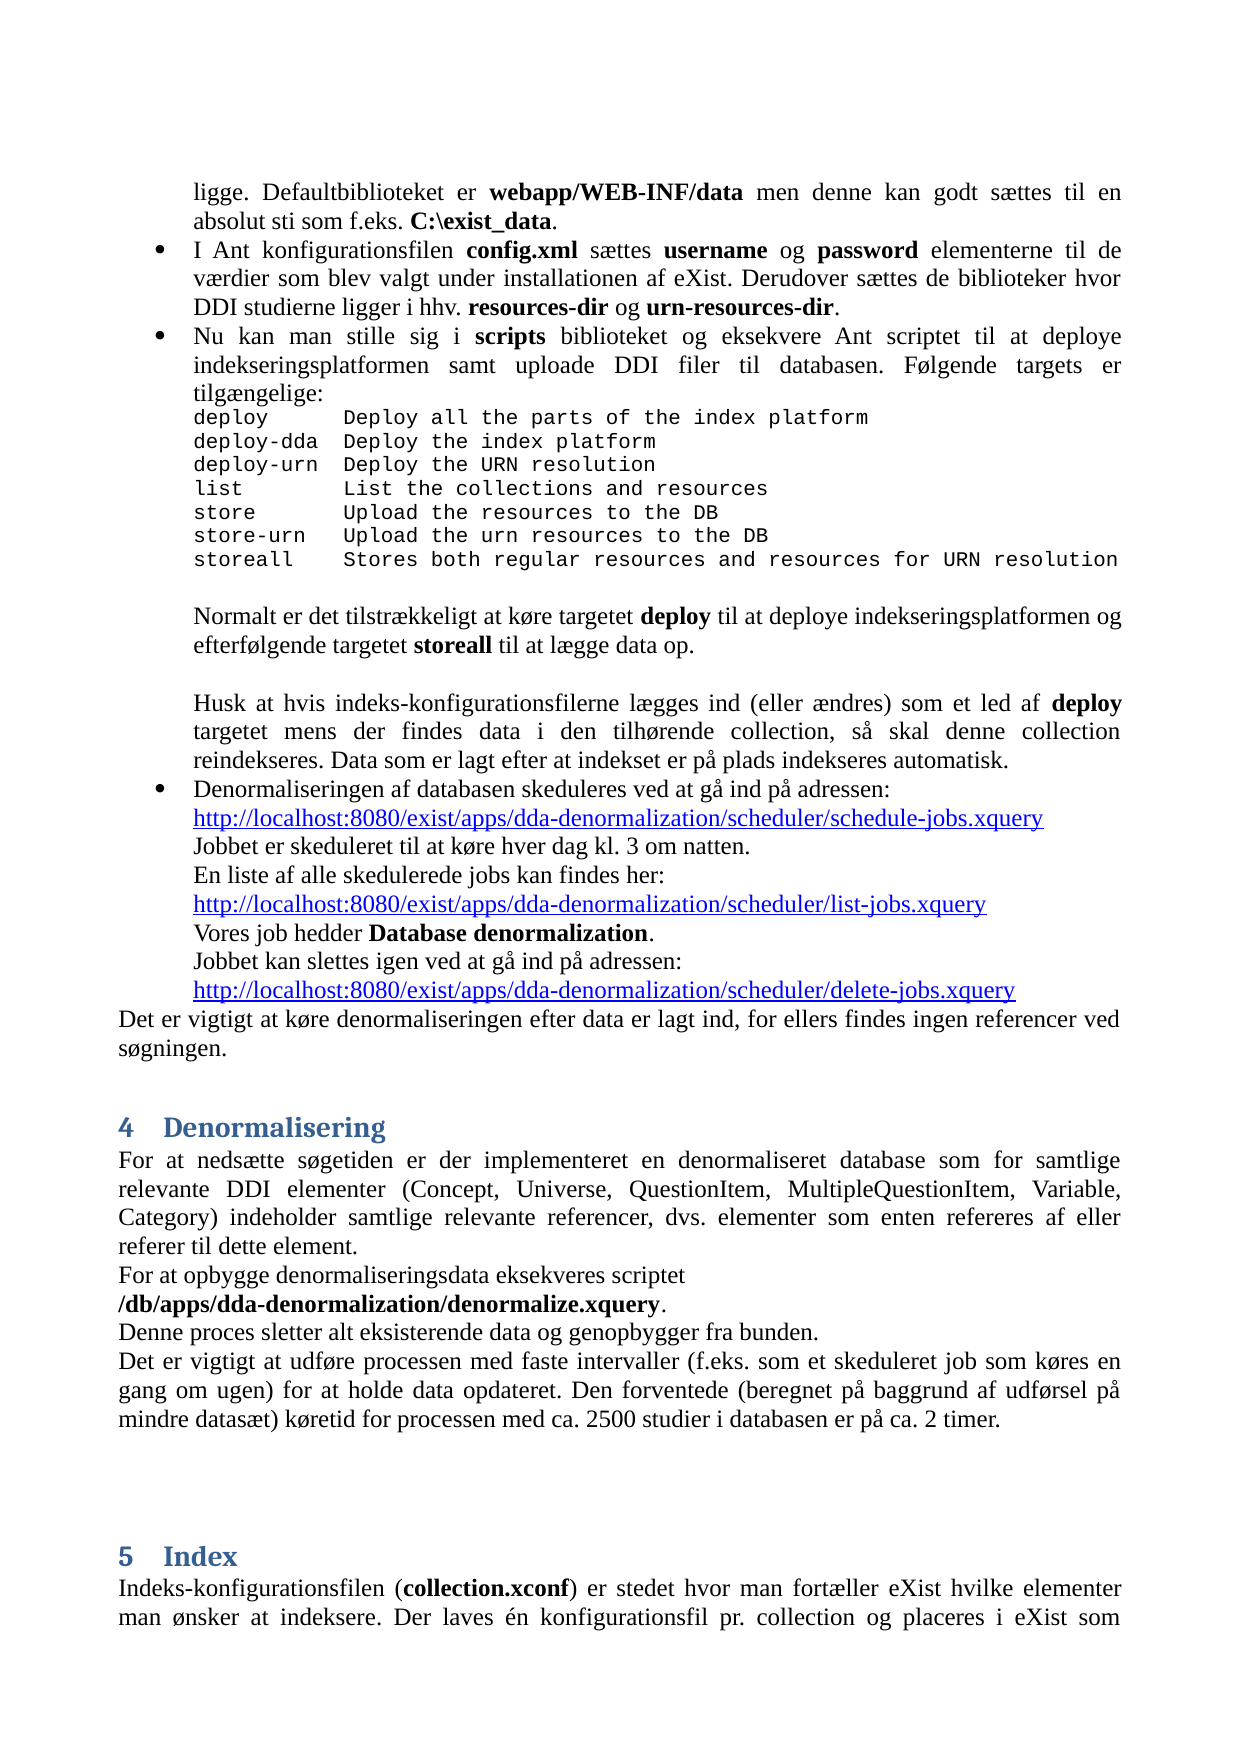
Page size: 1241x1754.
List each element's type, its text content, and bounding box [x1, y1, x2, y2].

subtitle Index [118, 1540, 1122, 1573]
list Husk at hvis indeks-konfigurationsfilerne lægges ind (eller ændres) som et led af deploy targetet mens der findes data i den tilhørende collection, så skal denne collection reindekseres. Data som er lagt efter at indekset er på plads indekseres automatisk. [193, 688, 1122, 774]
list list List the collections and resources [193, 478, 1122, 502]
text Indeks-konfigurationsfilen (collection.xconf) er stedet hvor man fortæller eXist hvilke elementer man ønsker at indeksere. Der laves én konfigurationsfil pr. collection og placeres i eXist som [118, 1573, 1122, 1631]
list ligge. Defaultbiblioteket er webapp/WEB-INF/data men denne kan godt sættes til en absolut sti som f.eks. C:\exist_data. [156, 177, 1122, 235]
list http://localhost:8080/exist/apps/dda-denormalization/scheduler/delete-jobs.xquery [193, 975, 1122, 1004]
subtitle Denormalisering [118, 1111, 1122, 1145]
list deploy-dda Deploy the index platform [193, 431, 1122, 454]
list I Ant konfigurationsfilen config.xml sættes username og password elementerne til de værdier som blev valgt under installationen af eXist. Derudover sættes de biblioteker hvor DDI studierne ligger i hhv. resources-dir og urn-resources-dir. [156, 235, 1122, 321]
list Normalt er det tilstrækkeligt at køre targetet deploy til at deploye indekseringsplatformen og efterfølgende targetet storeall til at lægge data op. [193, 601, 1122, 659]
list storeall Stores both regular resources and resources for URN resolution [193, 549, 1122, 573]
text Det er vigtigt at køre denormaliseringen efter data er lagt ind, for ellers findes ingen referencer ved søgningen. [118, 1004, 1122, 1061]
list Jobbet er skeduleret til at køre hver dag kl. 3 om natten. [193, 831, 1122, 860]
list Jobbet kan slettes igen ved at gå ind på adressen: [193, 946, 1122, 975]
list Nu kan man stille sig i scripts biblioteket og eksekvere Ant scriptet til at deploye indekseringsplatformen samt uploade DDI filer til databasen. Følgende targets er tilgængelige: [156, 321, 1122, 407]
list deploy-urn Deploy the URN resolution [193, 454, 1122, 478]
text Det er vigtigt at udføre processen med faste intervaller (f.eks. som et skeduleret job som køres en gang om ugen) for at holde data opdateret. Den forventede (beregnet på baggrund af udførsel på mindre datasæt) køretid for processen med ca. 2500 studier i databasen er på ca. 2 timer. [118, 1346, 1122, 1432]
text For at nedsætte søgetiden er der implementeret en denormaliseret database som for samtlige relevante DDI elementer (Concept, Universe, QuestionItem, MultipleQuestionItem, Variable, Category) indeholder samtlige relevante referencer, dvs. elementer som enten refereres af eller referer til dette element. [118, 1145, 1122, 1260]
text For at opbygge denormaliseringsdata eksekveres scriptet /db/apps/dda-denormalization/denormalize.xquery. [118, 1260, 1122, 1317]
list store-urn Upload the urn resources to the DB [193, 525, 1122, 549]
list http://localhost:8080/exist/apps/dda-denormalization/scheduler/list-jobs.xquery [193, 889, 1122, 918]
list deploy Deploy all the parts of the index platform [193, 407, 1122, 431]
list En liste af alle skedulerede jobs kan findes her: [193, 860, 1122, 889]
list store Upload the resources to the DB [193, 502, 1122, 525]
text Denne proces sletter alt eksisterende data og genopbygger fra bunden. [118, 1317, 1122, 1346]
list Vores job hedder Database denormalization. [193, 918, 1122, 946]
list http://localhost:8080/exist/apps/dda-denormalization/scheduler/schedule-jobs.xquery [193, 803, 1122, 831]
list Denormaliseringen af databasen skeduleres ved at gå ind på adressen: [156, 774, 1122, 803]
